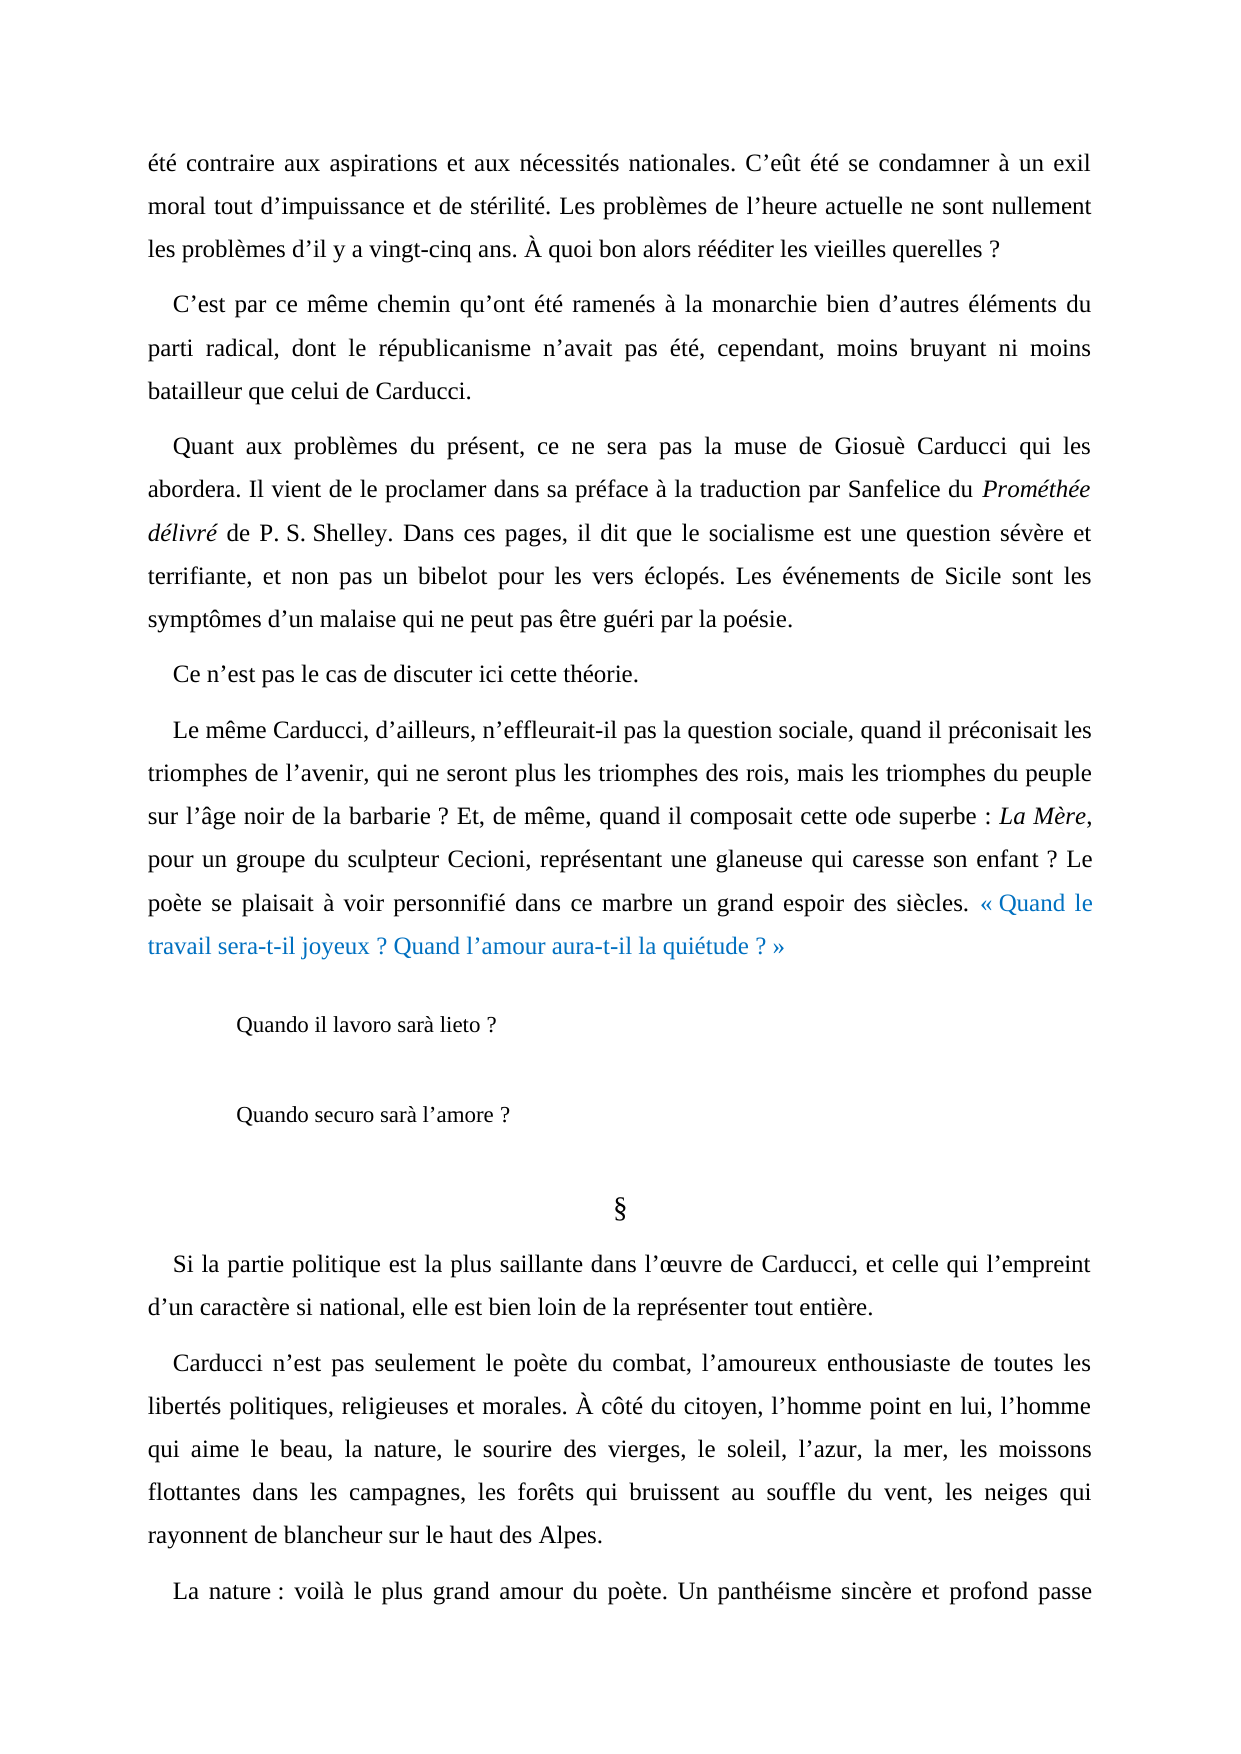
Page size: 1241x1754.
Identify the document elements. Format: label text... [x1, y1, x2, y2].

text Quant aux problèmes du présent, ce ne sera pas la muse de Giosuè Carducci qui les abordera. Il vient de le proclamer dans sa préface à la traduction par Sanfelice du Prométhée délivré de P. S. Shelley. Dans ces pages, il dit que le socialisme est une question sévère et terrifiante, et non pas un bibelot pour les vers éclopés. Les événements de Sicile sont les symptômes d’un malaise qui ne peut pas être guéri par la poésie. [148, 431, 1093, 633]
text Ce n’est pas le cas de discuter ici cette théorie. [148, 659, 1093, 688]
text été contraire aux aspirations et aux nécessités nationales. C’eût été se condamner à un exil moral tout d’impuissance et de stérilité. Les problèmes de l’heure actuelle ne sont nullement les problèmes d’il y a vingt-cinq ans. À quoi bon alors rééditer les vieilles querelles ? [148, 148, 1093, 263]
text C’est par ce même chemin qu’ont été ramenés à la monarchie bien d’autres éléments du parti radical, dont le républicanisme n’avait pas été, cependant, moins bruyant ni moins batailleur que celui de Carducci. [148, 289, 1093, 404]
text § [148, 1190, 1093, 1224]
text Quando il lavoro sarà lieto ? [236, 1011, 1093, 1038]
text Le même Carducci, d’ailleurs, n’effleurait-il pas la question sociale, quand il préconisait les triomphes de l’avenir, qui ne seront plus les triomphes des rois, mais les triomphes du peuple sur l’âge noir de la barbarie ? Et, de même, quand il composait cette ode superbe : La Mère, pour un groupe du sculpteur Cecioni, représentant une glaneuse qui caresse son enfant ? Le poète se plaisait à voir personnifié dans ce marbre un grand espoir des siècles. « Quand le travail sera-t-il joyeux ? Quand l’amour aura-t-il la quiétude ? » [148, 715, 1093, 959]
text Carducci n’est pas seulement le poète du combat, l’amoureux enthousiaste de toutes les libertés politiques, religieuses et morales. À côté du citoyen, l’homme point en lui, l’homme qui aime le beau, la nature, le sourire des vierges, le soleil, l’azur, la mer, les moissons flottantes dans les campagnes, les forêts qui bruissent au souffle du vent, les neiges qui rayonnent de blancheur sur le haut des Alpes. [148, 1348, 1093, 1549]
text La nature : voilà le plus grand amour du poète. Un panthéisme sincère et profond passe [148, 1576, 1093, 1604]
text Si la partie politique est la plus saillante dans l’œuvre de Carducci, et celle qui l’empreint d’un caractère si national, elle est bien loin de la représenter tout entière. [148, 1249, 1093, 1321]
text Quando securo sarà l’amore ? [236, 1101, 1093, 1127]
